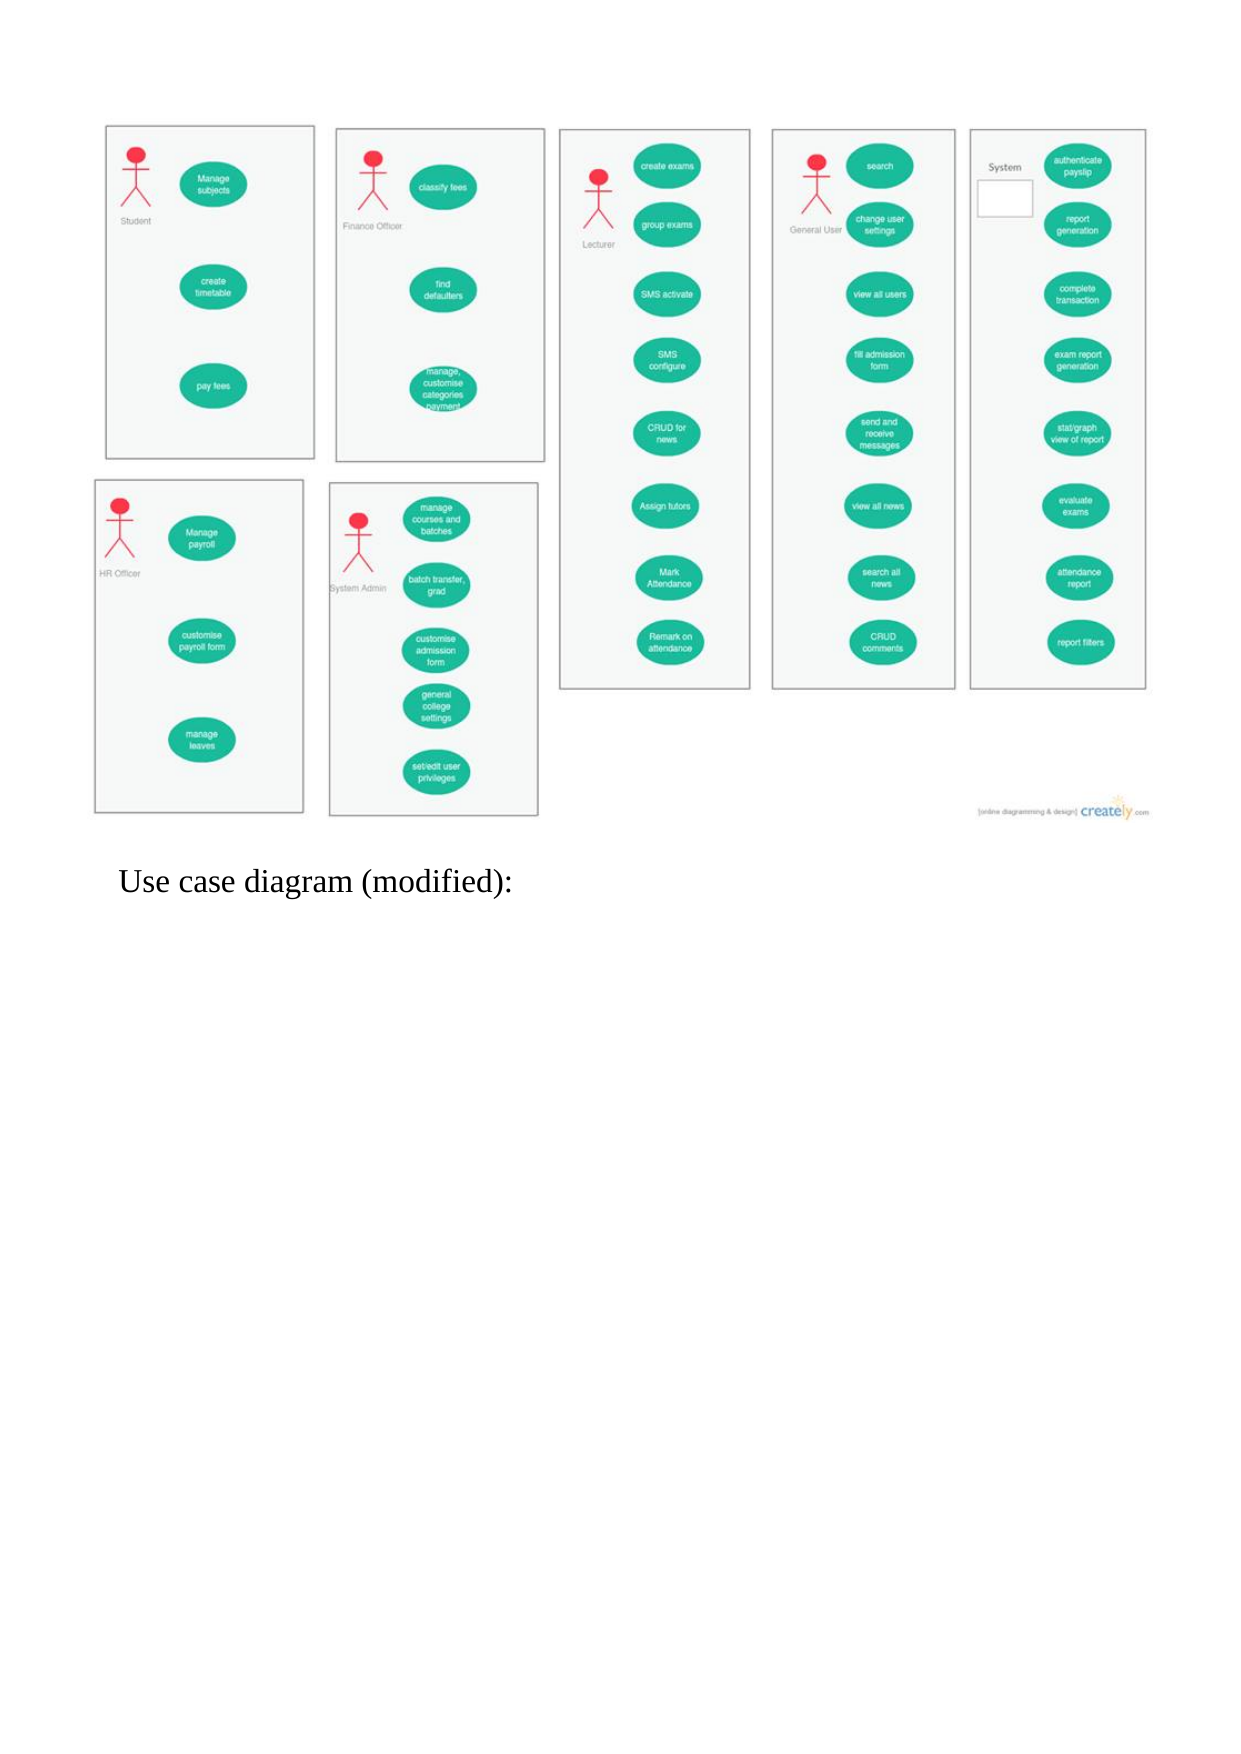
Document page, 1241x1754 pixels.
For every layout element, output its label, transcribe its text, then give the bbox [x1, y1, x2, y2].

picture [87, 118, 1153, 823]
text Use case diagram (modified): [118, 861, 1122, 900]
